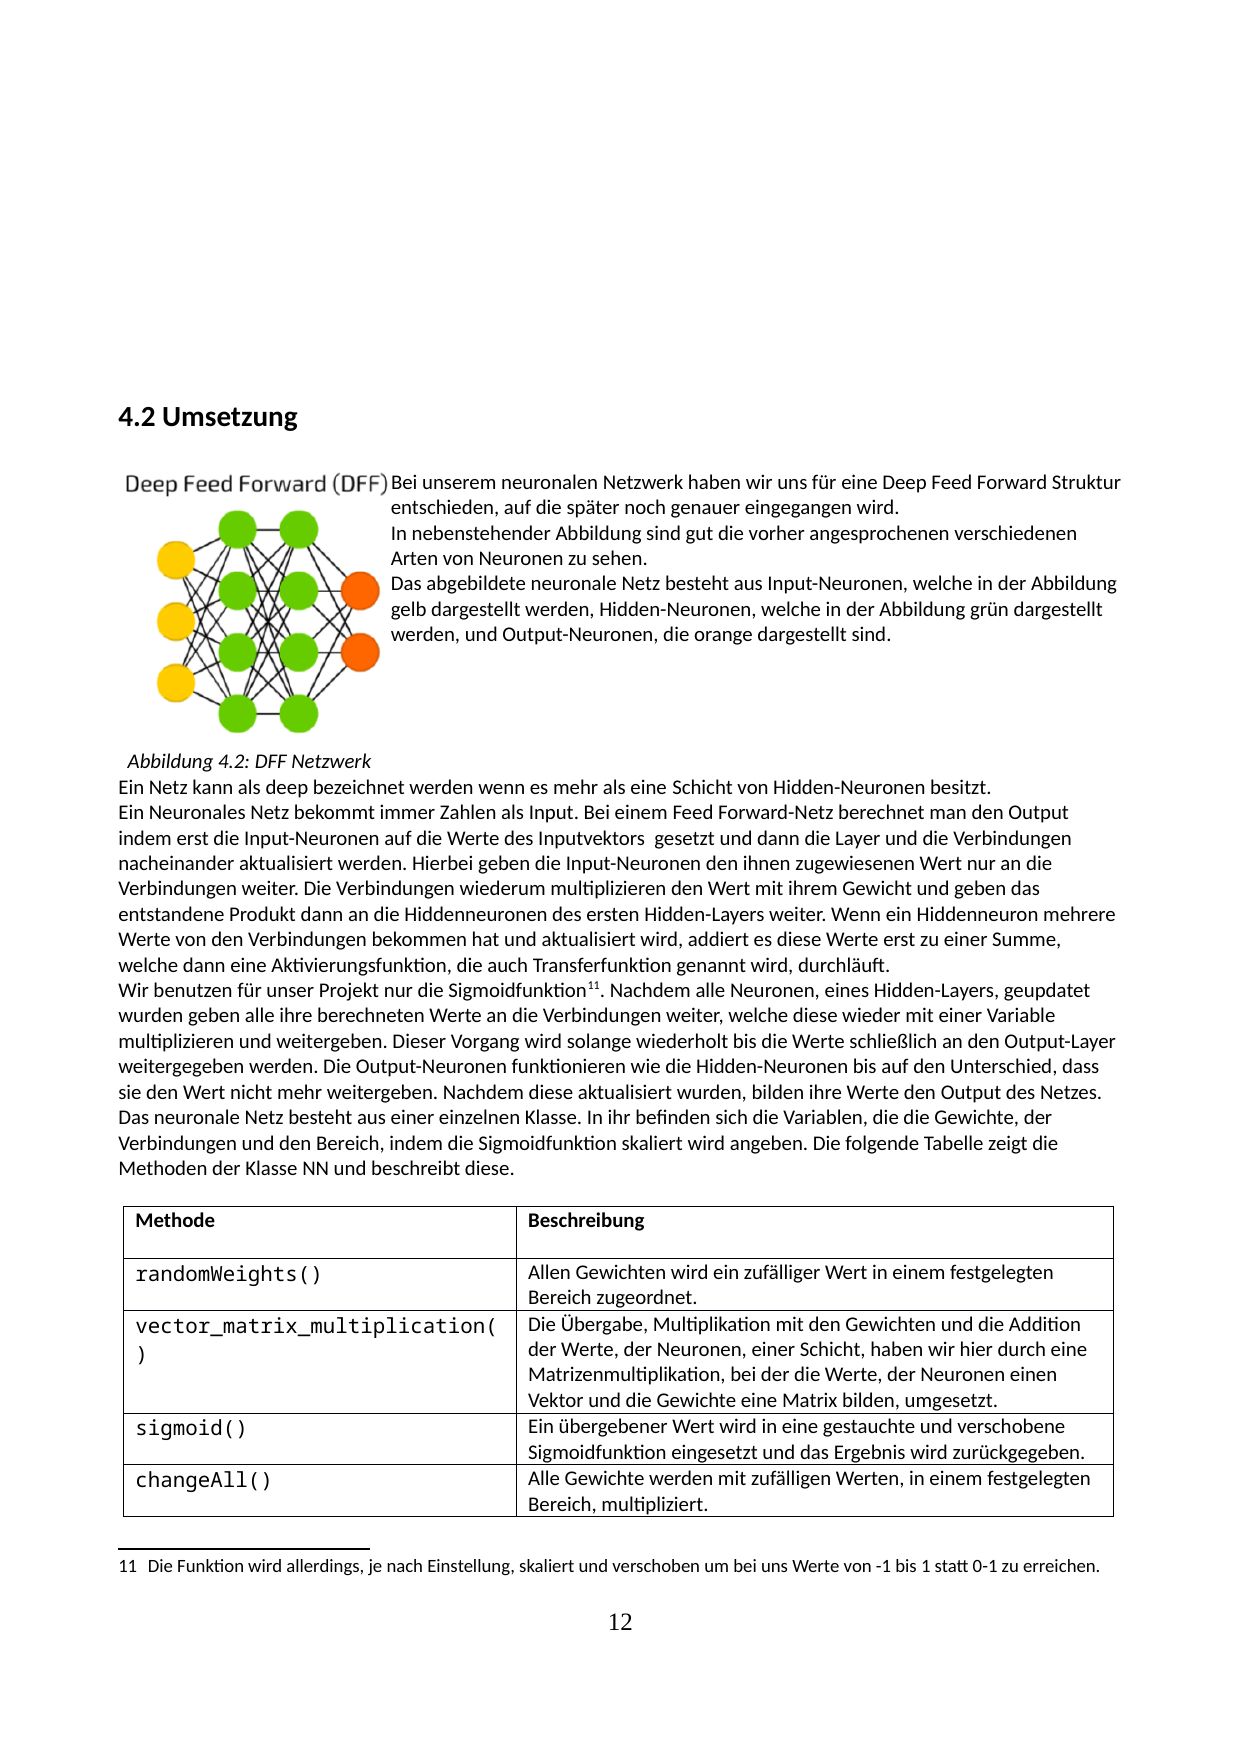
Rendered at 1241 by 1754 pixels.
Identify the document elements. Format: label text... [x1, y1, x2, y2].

table_cell changeAll() [124, 1465, 516, 1516]
text Das neuronale Netz besteht aus einer einzelnen Klasse. In ihr befinden sich die Variablen, die die Gewichte, der Verbindungen und den Bereich, indem die Sigmoidfunktion skaliert wird angeben. Die folgende Tabelle zeigt die Methoden der Klasse NN und beschreibt diese. [118, 1104, 1122, 1181]
text Abbildung 4.2: DFF Netzwerk [118, 748, 1122, 774]
table_cell randomWeights() [124, 1259, 516, 1310]
table_cell Die Übergabe, Multiplikation mit den Gewichten und die Addition der Werte, der Neuronen, einer Schicht, haben wir hier durch eine Matrizenmultiplikation, bei der die Werte, der Neuronen einen Vektor und die Gewichte eine Matrix bilden, umgesetzt. [517, 1311, 1113, 1412]
table_cell Alle Gewichte werden mit zufälligen Werten, in einem festgelegten Bereich, multipliziert. [517, 1465, 1113, 1516]
text Die Funktion wird allerdings, je nach Einstellung, skaliert und verschoben um bei uns Werte von -1 bis 1 statt 0-1 zu erreichen. [118, 1555, 1122, 1578]
picture [123, 471, 391, 738]
table_cell Allen Gewichten wird ein zufälliger Wert in einem festgelegten Bereich zugeordnet. [517, 1259, 1113, 1310]
text 4.2 Umsetzung [118, 398, 1122, 433]
text Bei unserem neuronalen Netzwerk haben wir uns für eine Deep Feed Forward Struktur entschieden, auf die später noch genauer eingegangen wird. [118, 469, 1122, 520]
table_cell vector_matrix_multiplication() [124, 1311, 516, 1412]
text Das abgebildete neuronale Netz besteht aus Input-Neuronen, welche in der Abbildung gelb dargestellt werden, Hidden-Neuronen, welche in der Abbildung grün dargestellt werden, und Output-Neuronen, die orange dargestellt sind. [391, 571, 1122, 647]
text Ein Neuronales Netz bekommt immer Zahlen als Input. Bei einem Feed Forward-Netz berechnet man den Output indem erst die Input-Neuronen auf die Werte des Inputvektors gesetzt und dann die Layer und die Verbindungen nacheinander aktualisiert werden. Hierbei geben die Input-Neuronen den ihnen zugewiesenen Wert nur an die Verbindungen weiter. Die Verbindungen wiederum multiplizieren den Wert mit ihrem Gewicht und geben das entstandene Produkt dann an die Hiddenneuronen des ersten Hidden-Layers weiter. Wenn ein Hiddenneuron mehrere Werte von den Verbindungen bekommen hat und aktualisiert wird, addiert es diese Werte erst zu einer Summe, welche dann eine Aktivierungsfunktion, die auch Transferfunktion genannt wird, durchläuft. [118, 799, 1122, 977]
table_cell sigmoid() [124, 1414, 516, 1464]
table_header Methode [124, 1207, 516, 1258]
text Wir benutzen für unser Projekt nur die Sigmoidfunktion. Nachdem alle Neuronen, eines Hidden-Layers, geupdatet wurden geben alle ihre berechneten Werte an die Verbindungen weiter, welche diese wieder mit einer Variable multiplizieren und weitergeben. Dieser Vorgang wird solange wiederholt bis die Werte schließlich an den Output-Layer weitergegeben werden. Die Output-Neuronen funktionieren wie die Hidden-Neuronen bis auf den Unterschied, dass sie den Wert nicht mehr weitergeben. Nachdem diese aktualisiert wurden, bilden ihre Werte den Output des Netzes. [118, 977, 1122, 1104]
table_header Beschreibung [517, 1207, 1113, 1258]
table_cell Ein übergebener Wert wird in eine gestauchte und verschobene Sigmoidfunktion eingesetzt und das Ergebnis wird zurückgegeben. [517, 1414, 1113, 1464]
text In nebenstehender Abbildung sind gut die vorher angesprochenen verschiedenen Arten von Neuronen zu sehen. [391, 520, 1122, 571]
text Ein Netz kann als deep bezeichnet werden wenn es mehr als eine Schicht von Hidden-Neuronen besitzt. [118, 774, 1122, 799]
